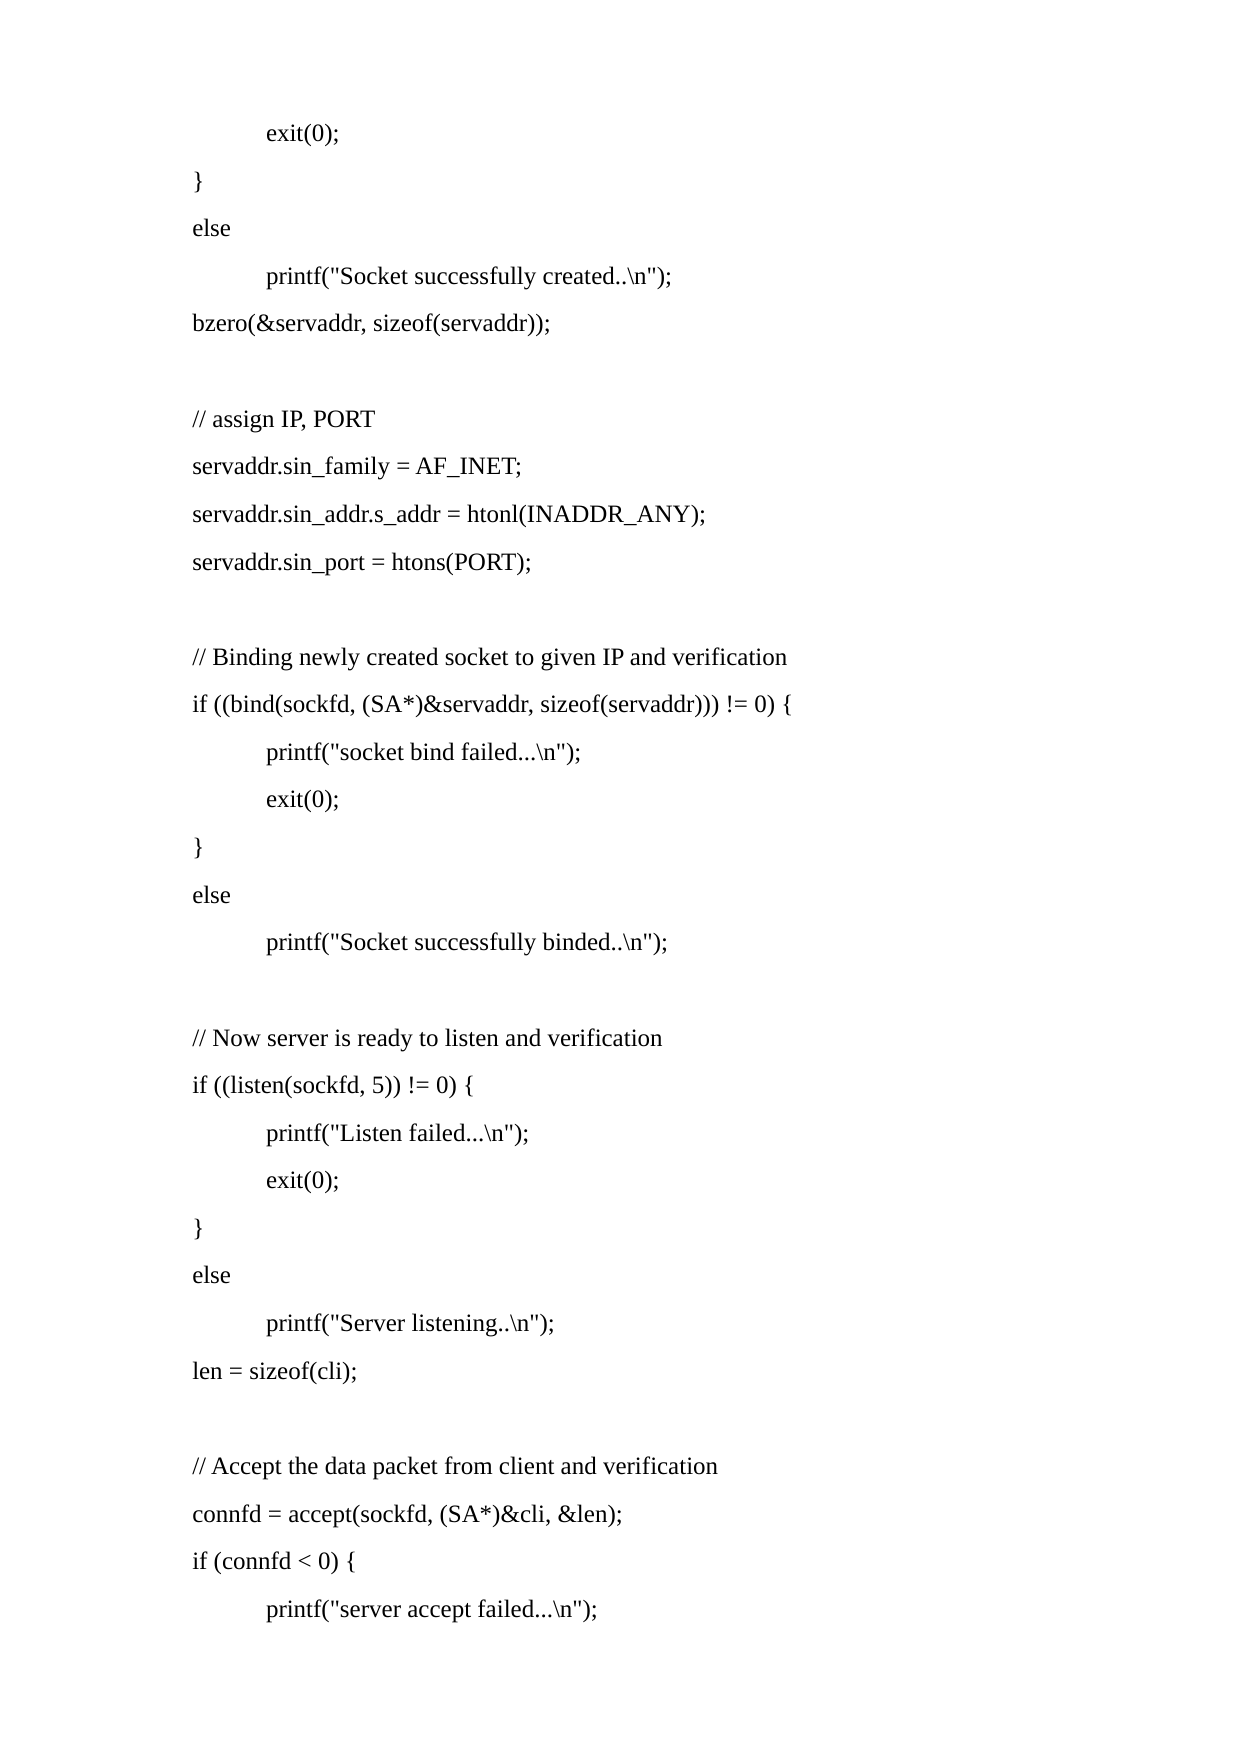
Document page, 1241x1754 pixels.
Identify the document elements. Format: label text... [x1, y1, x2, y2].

text connfd = accept(sockfd, (SA*)&cli, &len); [118, 1499, 1122, 1527]
text servaddr.sin_addr.s_addr = htonl(INADDR_ANY); [118, 499, 1122, 528]
text exit(0); [118, 1165, 1122, 1194]
text // Now server is ready to listen and verification [118, 1023, 1122, 1051]
text exit(0); [118, 784, 1122, 813]
text // Accept the data packet from client and verification [118, 1451, 1122, 1480]
text len = sizeof(cli); [118, 1356, 1122, 1384]
text // assign IP, PORT [118, 404, 1122, 432]
text printf("Server listening..\n"); [118, 1308, 1122, 1337]
text servaddr.sin_family = AF_INET; [118, 451, 1122, 480]
text printf("Listen failed...\n"); [118, 1118, 1122, 1147]
text servaddr.sin_port = htons(PORT); [118, 547, 1122, 575]
text printf("socket bind failed...\n"); [118, 737, 1122, 766]
text if (connfd < 0) { [118, 1546, 1122, 1575]
text if ((bind(sockfd, (SA*)&servaddr, sizeof(servaddr))) != 0) { [118, 689, 1122, 718]
text if ((listen(sockfd, 5)) != 0) { [118, 1070, 1122, 1099]
text bzero(&servaddr, sizeof(servaddr)); [118, 308, 1122, 337]
text printf("Socket successfully binded..\n"); [118, 927, 1122, 956]
text else [118, 1261, 1122, 1289]
text } [118, 1213, 1122, 1242]
text else [118, 880, 1122, 908]
text else [118, 213, 1122, 242]
text exit(0); [118, 118, 1122, 147]
text printf("server accept failed...\n"); [118, 1594, 1122, 1623]
text printf("Socket successfully created..\n"); [118, 261, 1122, 290]
text } [118, 166, 1122, 194]
text } [118, 832, 1122, 861]
text // Binding newly created socket to given IP and verification [118, 642, 1122, 671]
